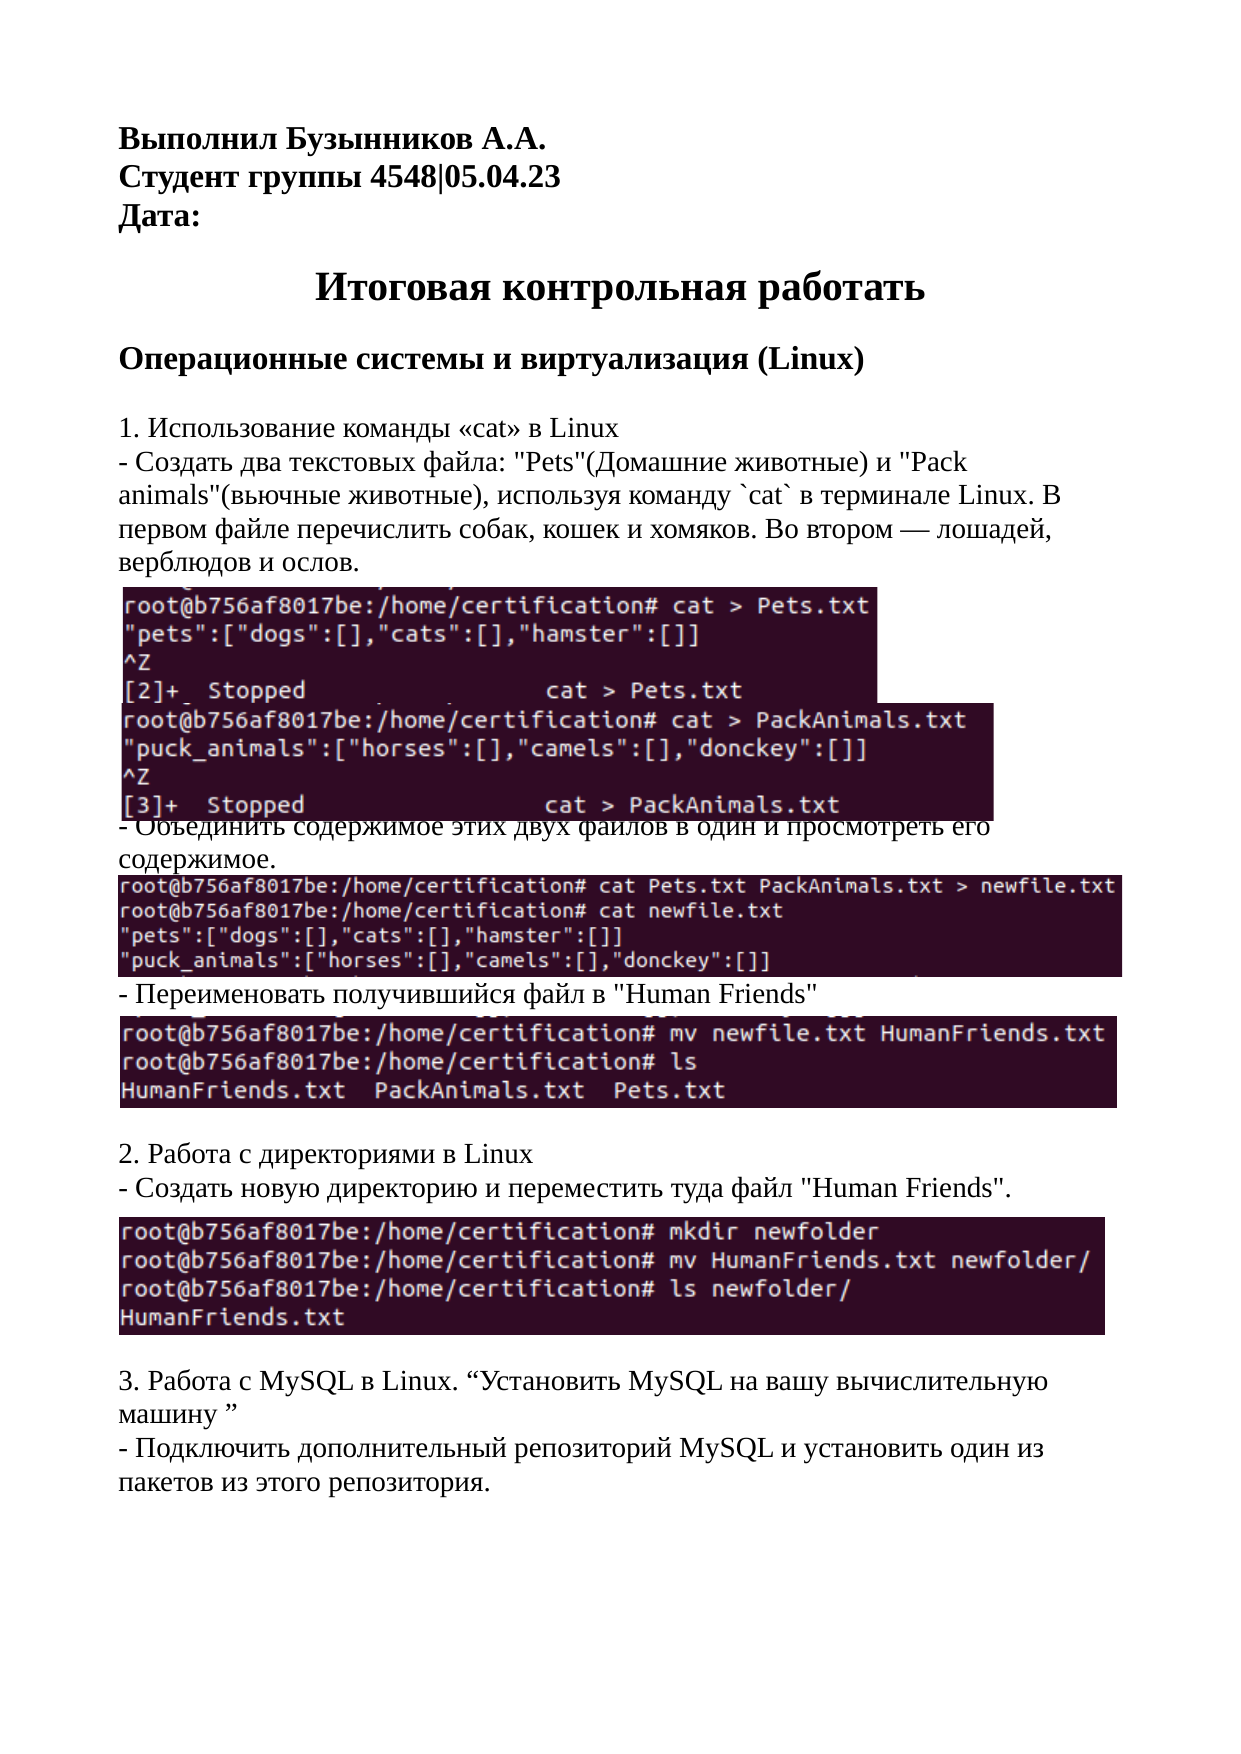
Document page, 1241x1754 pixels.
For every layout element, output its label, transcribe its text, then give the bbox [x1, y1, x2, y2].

text - Подключить дополнительный репозиторий MySQL и установить один из пакетов из этого репозитория. [118, 1430, 1122, 1497]
text - Создать новую директорию и переместить туда файл "Human Friends". [118, 1170, 1122, 1203]
picture [120, 1016, 1117, 1108]
text 2. Работа с директориями в Linux [118, 1136, 1122, 1170]
text Итоговая контрольная работать [118, 262, 1122, 310]
picture [121, 587, 994, 821]
picture [119, 1217, 1105, 1335]
text - Объединить содержимое этих двух файлов в один и просмотреть его содержимое. [118, 808, 1122, 875]
text 1. Использование команды «cat» в Linux [118, 410, 1122, 444]
text 3. Работа с MySQL в Linux. “Установить MySQL на вашу вычислительную машину ” [118, 1363, 1122, 1430]
text - Переименовать получившийся файл в "Human Friends" [118, 977, 1122, 1010]
picture [118, 875, 1123, 977]
text Операционные системы и виртуализация (Linux) [118, 338, 1122, 377]
text Студент группы 4548|05.04.23 [118, 156, 1122, 195]
text Дата: [118, 195, 1122, 233]
text - Создать два текстовых файла: "Pets"(Домашние животные) и "Pack animals"(вьючные животные), используя команду `cat` в терминале Linux. В первом файле перечислить собак, кошек и хомяков. Во втором — лошадей, верблюдов и ослов. [118, 444, 1122, 578]
text Выполнил Бузынников А.А. [118, 118, 1122, 156]
